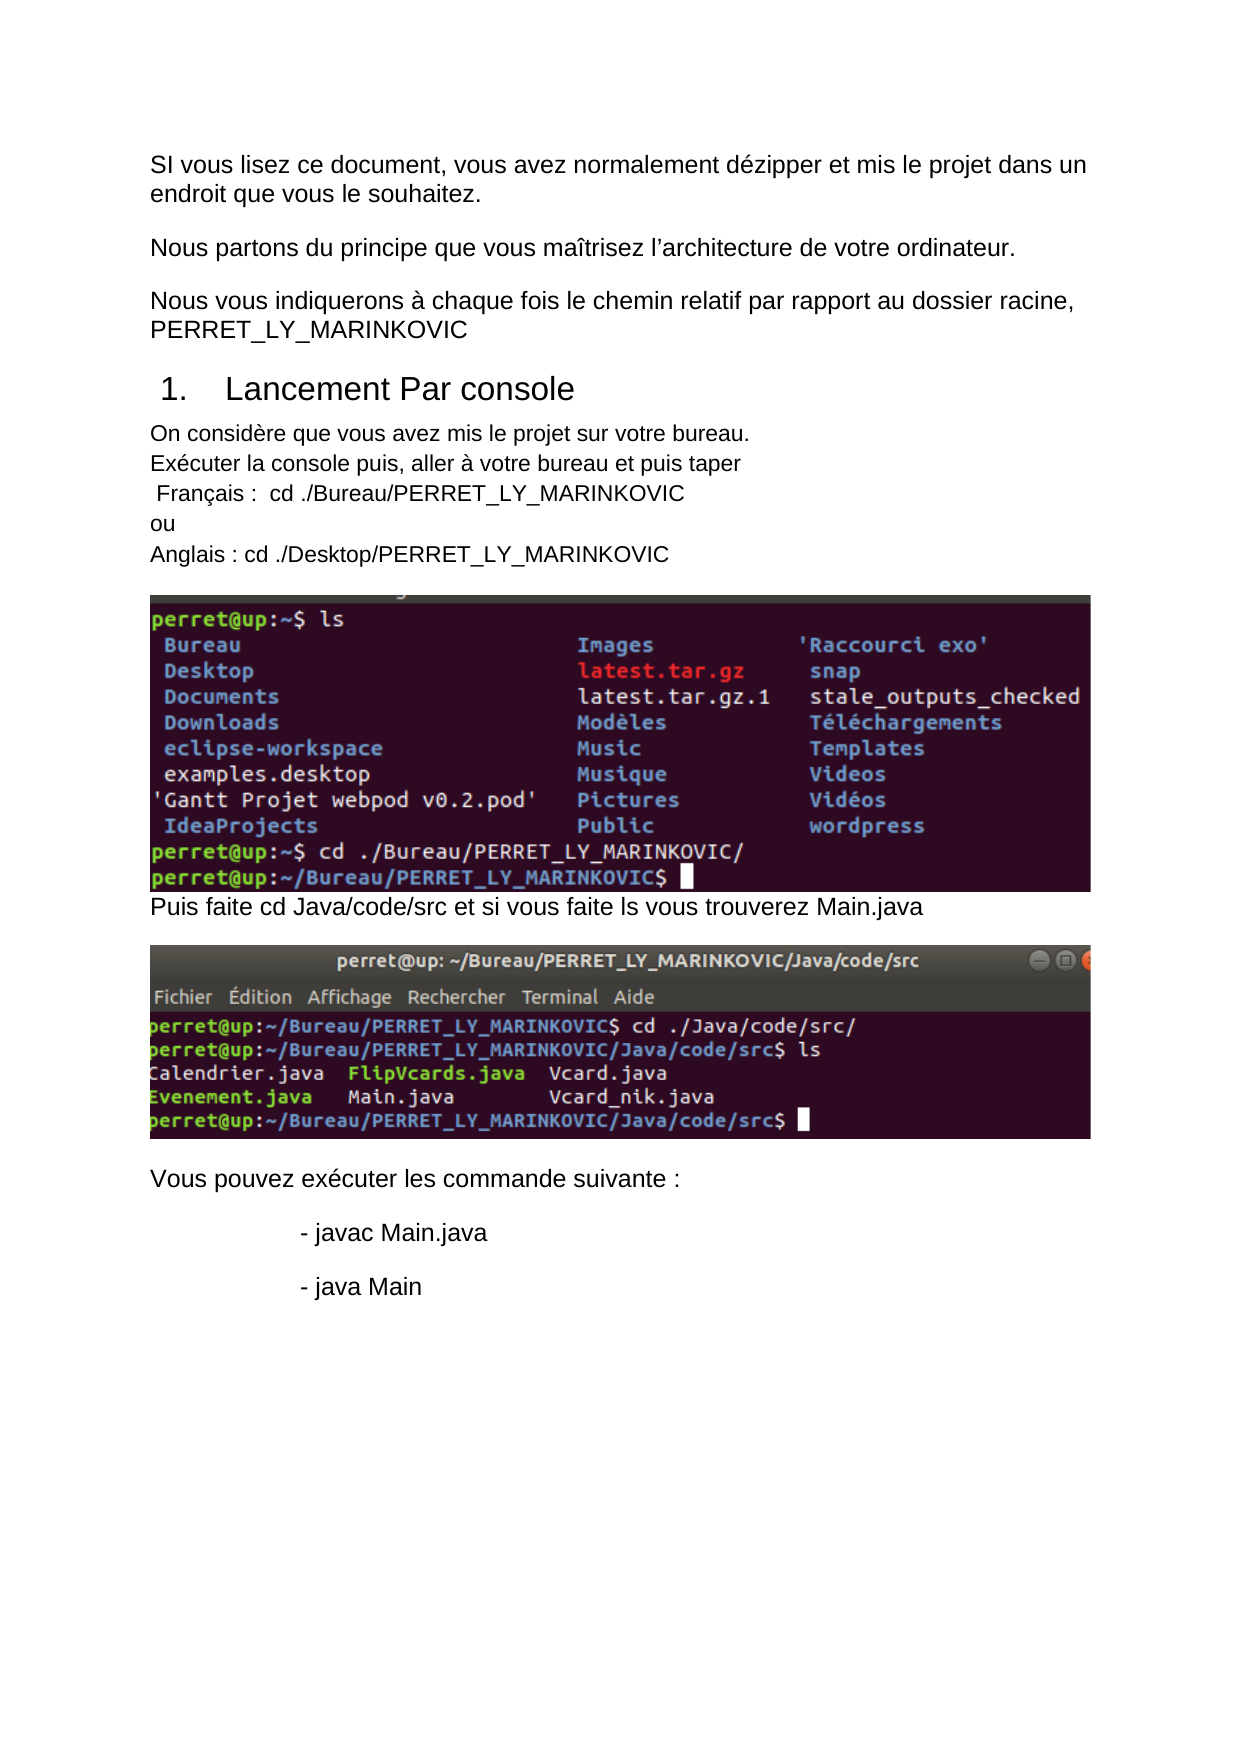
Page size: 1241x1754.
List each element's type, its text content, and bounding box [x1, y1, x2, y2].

subtitle Lancement Par console [187, 369, 1090, 407]
text Puis faite cd Java/code/src et si vous faite ls vous trouverez Main.java [150, 892, 1090, 920]
text On considère que vous avez mis le projet sur votre bureau. Exécuter la console puis, aller à votre bureau et puis taper [150, 420, 1090, 476]
text Anglais : cd ./Desktop/PERRET_LY_MARINKOVIC [150, 541, 1090, 567]
picture [150, 945, 1091, 1139]
text Nous vous indiquerons à chaque fois le chemin relatif par rapport au dossier racine, PERRET_LY_MARINKOVIC [150, 286, 1090, 344]
text SI vous lisez ce document, vous avez normalement dézipper et mis le projet dans un endroit que vous le souhaitez. [150, 150, 1090, 207]
text - javac Main.java [150, 1218, 1090, 1247]
text - java Main [150, 1272, 1090, 1300]
picture [150, 595, 1091, 892]
text Nous partons du principe que vous maîtrisez l’architecture de votre ordinateur. [150, 232, 1090, 261]
text Français : cd ./Bureau/PERRET_LY_MARINKOVIC [150, 480, 1090, 506]
text ou [150, 510, 1090, 537]
text Vous pouvez exécuter les commande suivante : [150, 1164, 1090, 1193]
